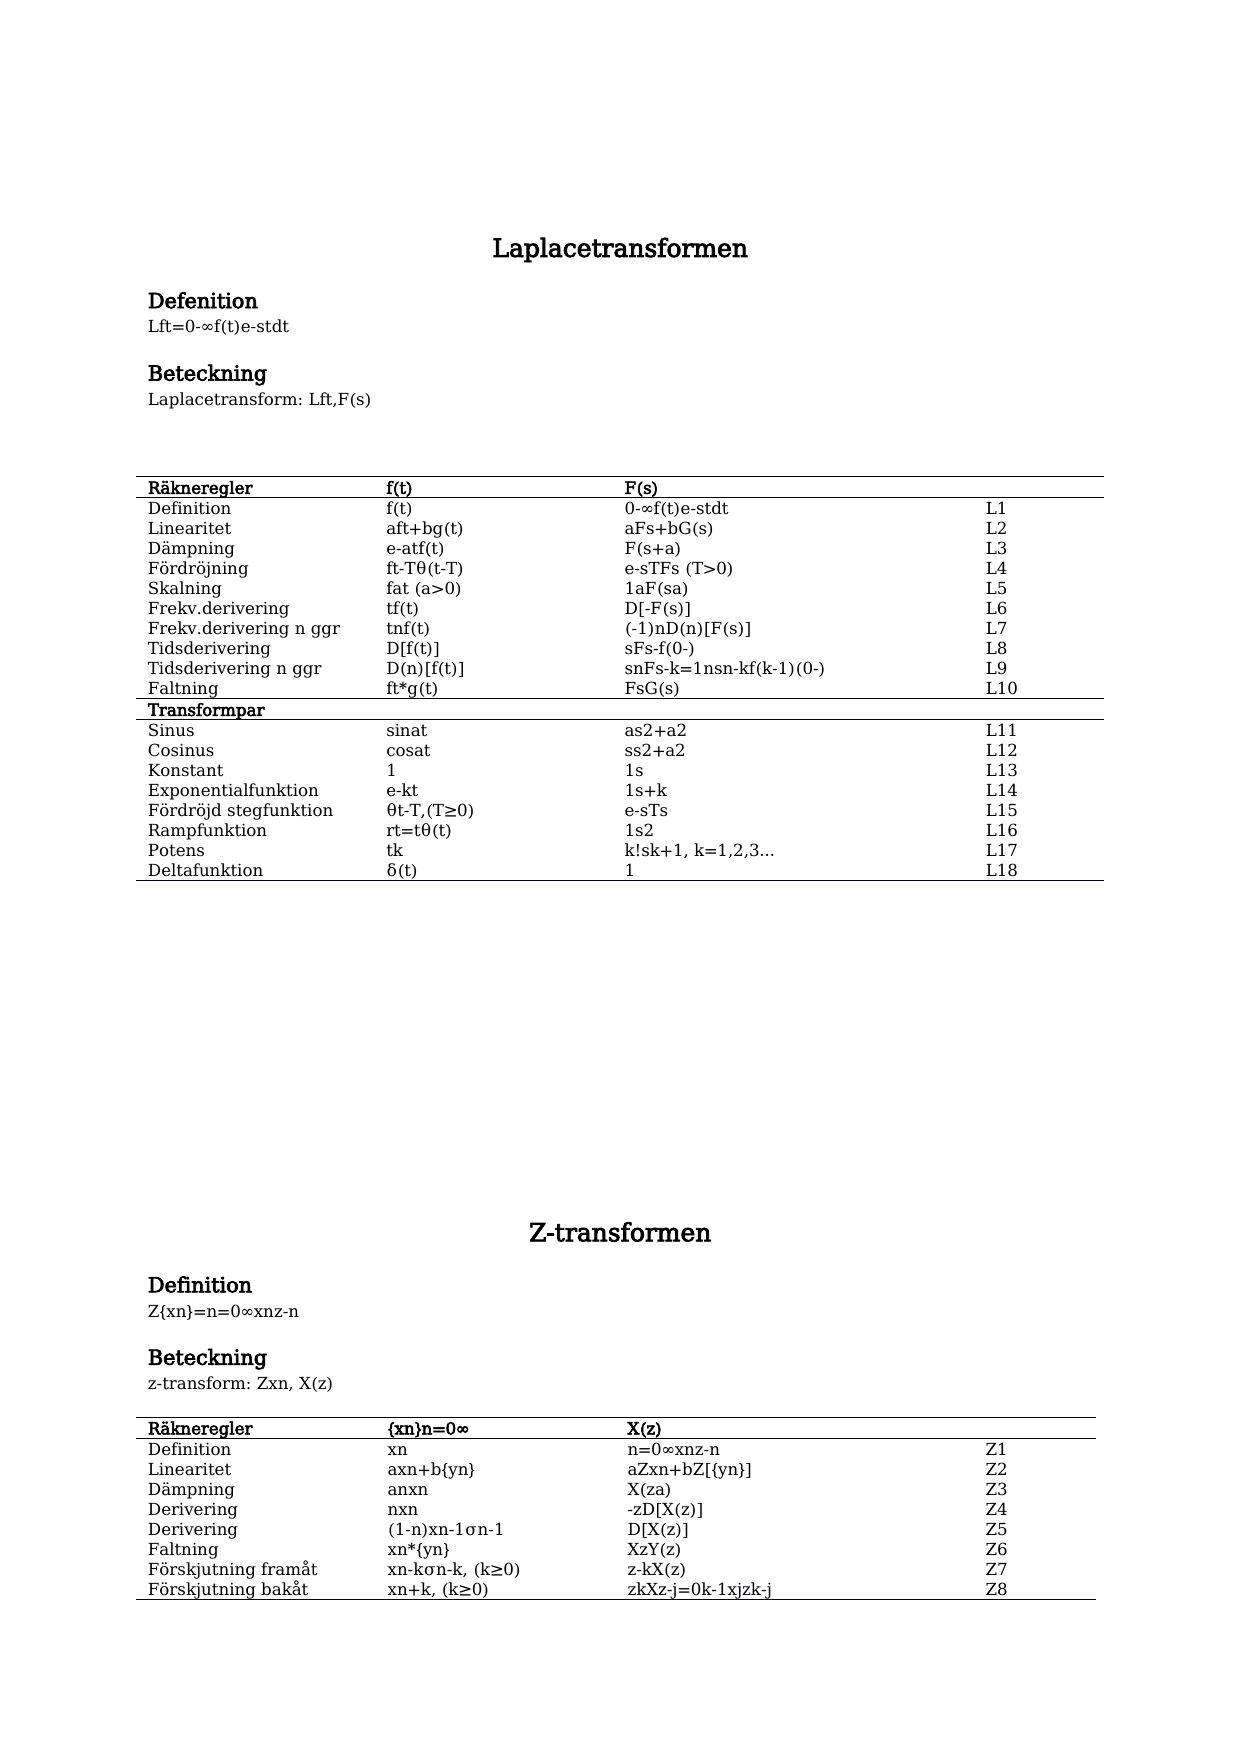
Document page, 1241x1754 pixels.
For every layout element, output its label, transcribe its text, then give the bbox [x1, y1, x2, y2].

table_cell cosat [375, 740, 613, 760]
table_cell tf(t) [375, 598, 613, 618]
table_cell Linearitet [136, 1459, 376, 1479]
table_cell n=0∞xnz-n [616, 1439, 974, 1459]
subtitle Beteckning [148, 1344, 1093, 1369]
table_cell L17 [974, 840, 1104, 860]
text z-transform: Zxn, X(z) [148, 1373, 1093, 1393]
table_cell Tidsderivering n ggr [136, 658, 375, 678]
table_header F(s) [613, 477, 974, 497]
table_cell xn+k, (k≥0) [376, 1579, 616, 1599]
table_cell f(t) [375, 498, 613, 518]
table_cell L7 [974, 618, 1104, 638]
table_cell ft*g(t) [375, 678, 613, 698]
table_cell 1s [613, 760, 974, 780]
table_cell D(n)[f(t)] [375, 658, 613, 678]
table_cell (1-n)xn-1σn-1 [376, 1519, 616, 1539]
table_header {xn}n=0∞ [376, 1418, 616, 1438]
table_cell Definition [136, 1439, 376, 1459]
table_cell D[-F(s)] [613, 598, 974, 618]
table_cell Exponentialfunktion [136, 780, 375, 800]
subtitle Laplacetransformen [148, 232, 1093, 262]
table_cell L14 [974, 780, 1104, 800]
table_cell D[X(z)] [616, 1519, 974, 1539]
table_cell Tidsderivering [136, 638, 375, 658]
table_cell FsG(s) [613, 678, 974, 698]
table_cell sFs-f(0-) [613, 638, 974, 658]
table_cell δ(t) [375, 860, 613, 880]
table_cell Faltning [136, 1539, 376, 1559]
table_cell L12 [974, 740, 1104, 760]
table_cell ss2+a2 [613, 740, 974, 760]
table_cell X(za) [616, 1479, 974, 1499]
table_cell e-atf(t) [375, 538, 613, 558]
table_cell θt-T,(T≥0) [375, 800, 613, 820]
table_cell e-sTs [613, 800, 974, 820]
table_cell aft+bg(t) [375, 518, 613, 538]
table_cell xn-kσn-k, (k≥0) [376, 1559, 616, 1579]
table_header X(z) [616, 1418, 974, 1438]
table_cell Dämpning [136, 538, 375, 558]
table_cell L3 [974, 538, 1104, 558]
subtitle Defenition [148, 287, 1093, 312]
table_cell L15 [974, 800, 1104, 820]
table_cell Z1 [974, 1439, 1096, 1459]
table_cell Konstant [136, 760, 375, 780]
table_cell Sinus [136, 720, 375, 740]
table_cell Transformpar [136, 699, 375, 719]
table_cell aZxn+bZ[{yn}] [616, 1459, 974, 1479]
table_cell Derivering [136, 1499, 376, 1519]
text Lft=0-∞f(t)e-stdt [148, 316, 1093, 336]
table_cell anxn [376, 1479, 616, 1499]
table_cell 1 [375, 760, 613, 780]
table_header [974, 477, 1104, 497]
table_cell Rampfunktion [136, 820, 375, 840]
table_cell L5 [974, 578, 1104, 598]
table_cell (-1)nD(n)[F(s)] [613, 618, 974, 638]
table_cell k!sk+1, k=1,2,3… [613, 840, 974, 860]
table_cell Z5 [974, 1519, 1096, 1539]
table_cell Z3 [974, 1479, 1096, 1499]
table_cell Förskjutning framåt [136, 1559, 376, 1579]
table_cell zkXz-j=0k-1xjzk-j [616, 1579, 974, 1599]
table_cell L1 [974, 498, 1104, 518]
table_cell Z4 [974, 1499, 1096, 1519]
table_cell Potens [136, 840, 375, 860]
table_cell Faltning [136, 678, 375, 698]
table_cell Frekv.derivering n ggr [136, 618, 375, 638]
table_cell 0-∞f(t)e-stdt [613, 498, 974, 518]
table_cell [375, 699, 613, 719]
table_cell L8 [974, 638, 1104, 658]
table_cell L11 [974, 720, 1104, 740]
table_cell tnf(t) [375, 618, 613, 638]
table_cell sinat [375, 720, 613, 740]
table_cell Z7 [974, 1559, 1096, 1579]
table_cell F(s+a) [613, 538, 974, 558]
table_cell L6 [974, 598, 1104, 618]
table_cell Deltafunktion [136, 860, 375, 880]
subtitle Z-transformen [148, 1216, 1093, 1246]
table_cell axn+b{yn} [376, 1459, 616, 1479]
subtitle Definition [148, 1272, 1093, 1297]
table_cell 1aF(sa) [613, 578, 974, 598]
table_cell nxn [376, 1499, 616, 1519]
table_cell snFs-k=1nsn-kf(k-1)(0-) [613, 658, 974, 678]
table_cell ft-Tθ(t-T) [375, 558, 613, 578]
table_cell Cosinus [136, 740, 375, 760]
table_cell 1s+k [613, 780, 974, 800]
table_header [974, 1418, 1096, 1438]
table_cell Z8 [974, 1579, 1096, 1599]
table_cell 1s2 [613, 820, 974, 840]
table_cell [613, 699, 974, 719]
table_cell L18 [974, 860, 1104, 880]
table_cell rt=tθ(t) [375, 820, 613, 840]
table_cell Linearitet [136, 518, 375, 538]
table_cell L16 [974, 820, 1104, 840]
table_cell [974, 699, 1104, 719]
table_cell Z6 [974, 1539, 1096, 1559]
table_cell Z2 [974, 1459, 1096, 1479]
table_cell Frekv.derivering [136, 598, 375, 618]
table_cell Skalning [136, 578, 375, 598]
table_cell Definition [136, 498, 375, 518]
subtitle Beteckning [148, 360, 1093, 385]
table_cell Fördröjd stegfunktion [136, 800, 375, 820]
table_cell xn*{yn} [376, 1539, 616, 1559]
text Laplacetransform: Lft,F(s) [148, 389, 1093, 409]
table_header Räkneregler [136, 477, 375, 497]
table_cell aFs+bG(s) [613, 518, 974, 538]
table_cell fat (a>0) [375, 578, 613, 598]
text Z{xn}=n=0∞xnz-n [148, 1300, 1093, 1320]
table_cell Dämpning [136, 1479, 376, 1499]
table_cell as2+a2 [613, 720, 974, 740]
table_cell xn [376, 1439, 616, 1459]
table_cell Fördröjning [136, 558, 375, 578]
table_cell z-kX(z) [616, 1559, 974, 1579]
table_cell L2 [974, 518, 1104, 538]
table_cell L10 [974, 678, 1104, 698]
table_cell Derivering [136, 1519, 376, 1539]
table_cell e-sTFs (T>0) [613, 558, 974, 578]
table_cell L9 [974, 658, 1104, 678]
table_cell -zD[X(z)] [616, 1499, 974, 1519]
table_cell XzY(z) [616, 1539, 974, 1559]
table_cell D[f(t)] [375, 638, 613, 658]
table_cell L13 [974, 760, 1104, 780]
table_header f(t) [375, 477, 613, 497]
table_header Räkneregler [136, 1418, 376, 1438]
table_cell Förskjutning bakåt [136, 1579, 376, 1599]
table_cell tk [375, 840, 613, 860]
table_cell 1 [613, 860, 974, 880]
table_cell L4 [974, 558, 1104, 578]
table_cell e-kt [375, 780, 613, 800]
